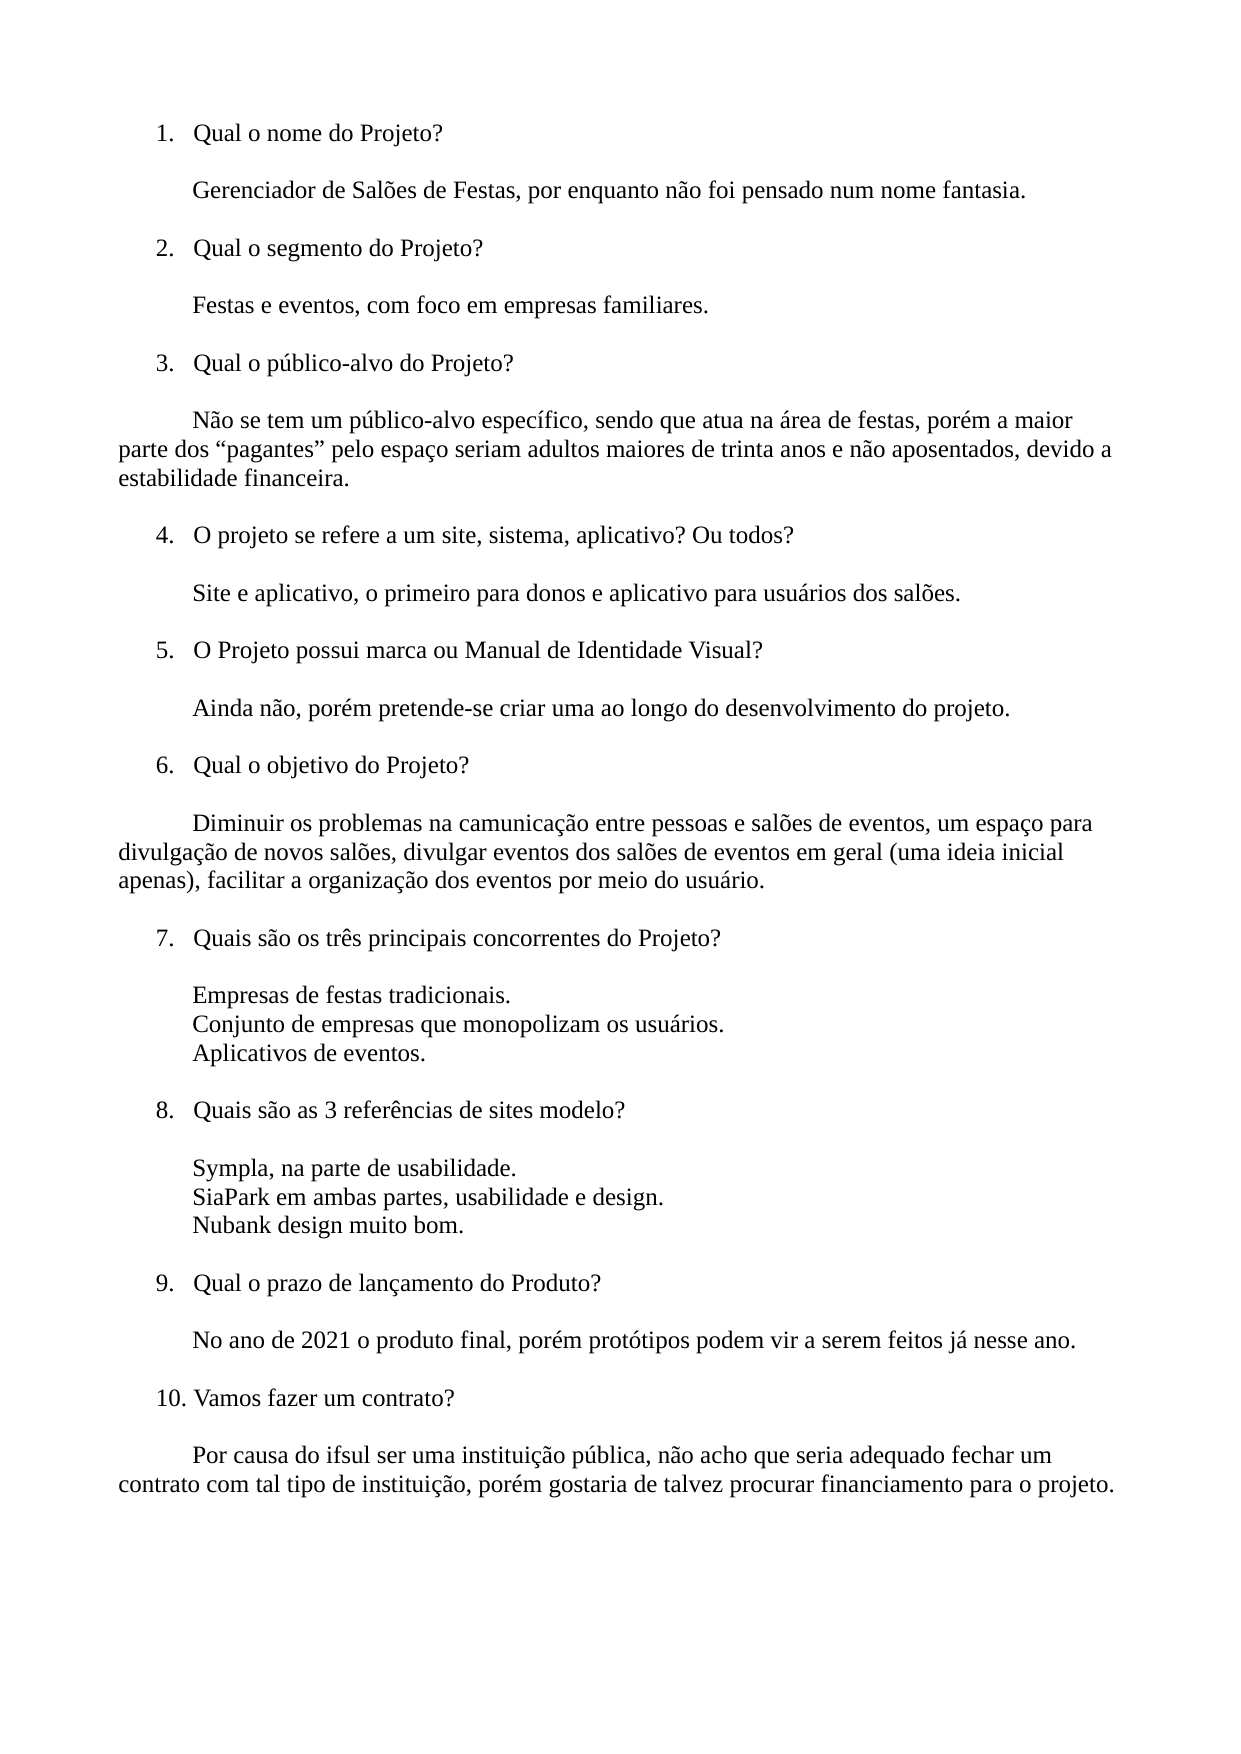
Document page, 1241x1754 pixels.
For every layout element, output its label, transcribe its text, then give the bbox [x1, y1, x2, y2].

text Site e aplicativo, o primeiro para donos e aplicativo para usuários dos salões. [118, 578, 1122, 607]
list Qual o objetivo do Projeto? [156, 751, 1122, 779]
list O projeto se refere a um site, sistema, aplicativo? Ou todos? [156, 521, 1122, 549]
list Qual o nome do Projeto? [156, 118, 1122, 147]
text Aplicativos de eventos. [118, 1038, 1122, 1067]
text Empresas de festas tradicionais. [118, 981, 1122, 1009]
list Qual o público-alvo do Projeto? [156, 348, 1122, 377]
text Sympla, na parte de usabilidade. [118, 1153, 1122, 1182]
list Quais são as 3 referências de sites modelo? [156, 1096, 1122, 1124]
list O Projeto possui marca ou Manual de Identidade Visual? [156, 636, 1122, 664]
text Ainda não, porém pretende-se criar uma ao longo do desenvolvimento do projeto. [118, 693, 1122, 722]
text Diminuir os problemas na camunicação entre pessoas e salões de eventos, um espaço para divulgação de novos salões, divulgar eventos dos salões de eventos em geral (uma ideia inicial apenas), facilitar a organização dos eventos por meio do usuário. [118, 808, 1122, 894]
list Qual o prazo de lançamento do Produto? [156, 1268, 1122, 1297]
list Quais são os três principais concorrentes do Projeto? [156, 923, 1122, 952]
text Nubank design muito bom. [118, 1211, 1122, 1239]
list Qual o segmento do Projeto? [156, 233, 1122, 262]
text SiaPark em ambas partes, usabilidade e design. [118, 1182, 1122, 1211]
text Não se tem um público-alvo específico, sendo que atua na área de festas, porém a maior parte dos “pagantes” pelo espaço seriam adultos maiores de trinta anos e não aposentados, devido a estabilidade financeira. [118, 406, 1122, 492]
text No ano de 2021 o produto final, porém protótipos podem vir a serem feitos já nesse ano. [118, 1326, 1122, 1354]
text Gerenciador de Salões de Festas, por enquanto não foi pensado num nome fantasia. [118, 176, 1122, 204]
text Festas e eventos, com foco em empresas familiares. [118, 291, 1122, 319]
text Conjunto de empresas que monopolizam os usuários. [118, 1009, 1122, 1038]
list Vamos fazer um contrato? [156, 1383, 1122, 1412]
text Por causa do ifsul ser uma instituição pública, não acho que seria adequado fechar um contrato com tal tipo de instituição, porém gostaria de talvez procurar financiamento para o projeto. [118, 1441, 1122, 1498]
